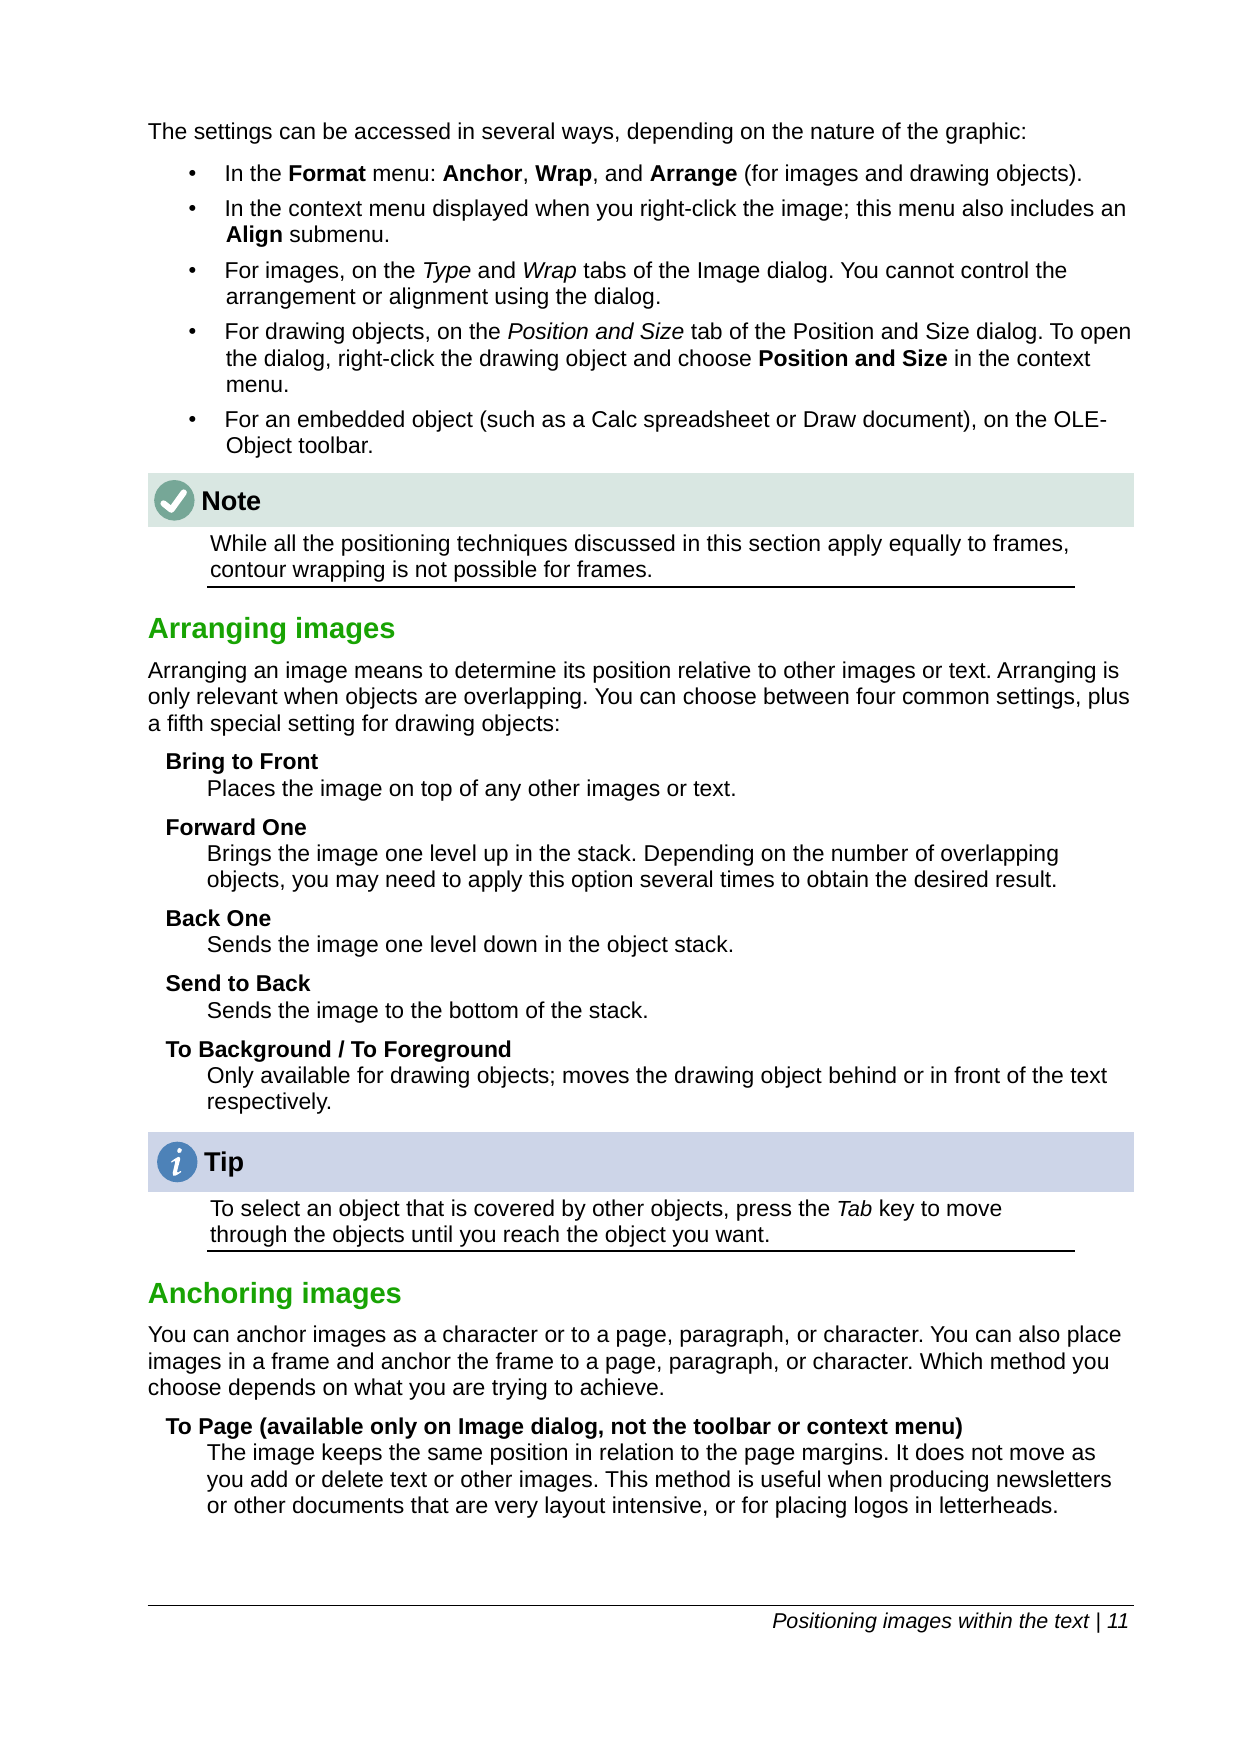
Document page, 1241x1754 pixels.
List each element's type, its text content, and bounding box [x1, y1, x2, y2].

list For an embedded object (such as a Calc spreadsheet or Draw document), on the OLE-Object toolbar. [185, 403, 1134, 462]
text Send to Back [165, 970, 1134, 997]
list The settings can be accessed in several ways, depending on the nature of the graphic: [148, 118, 1134, 144]
list In the Format menu: Anchor, Wrap, and Arrange (for images and drawing objects). [185, 157, 1134, 186]
text The image keeps the same position in relation to the page margins. It does not move as you add or delete text or other images. This method is useful when producing newsletters or other documents that are very layout intensive, or for placing logos in letterheads. [207, 1439, 1134, 1518]
text Sends the image to the bottom of the stack. [207, 997, 1134, 1023]
list Arranging an image means to determine its position relative to other images or text. Arranging is only relevant when objects are overlapping. You can choose between four common settings, plus a fifth special setting for drawing objects: [148, 657, 1134, 736]
text You can anchor images as a character or to a page, paragraph, or character. You can also place images in a frame and anchor the frame to a page, paragraph, or character. Which method you choose depends on what you are trying to achieve. [148, 1321, 1134, 1400]
text To select an object that is covered by other objects, press the Tab key to move through the objects until you reach the object you want. [207, 1192, 1075, 1250]
text Bring to Front [165, 748, 1134, 775]
text Back One [165, 905, 1134, 931]
text While all the positioning techniques discussed in this section apply equally to frames, contour wrapping is not possible for frames. [207, 527, 1075, 586]
text Only available for drawing objects; moves the drawing object behind or in front of the text respectively. [207, 1062, 1134, 1114]
subtitle Anchoring images [148, 1276, 1134, 1309]
text To Background / To Foreground [165, 1036, 1134, 1062]
list For images, on the Type and Wrap tabs of the Image dialog. You cannot control the arrangement or alignment using the dialog. [185, 254, 1134, 309]
list For drawing objects, on the Position and Size tab of the Position and Size dialog. To open the dialog, right-click the drawing object and choose Position and Size in the context menu. [185, 315, 1134, 397]
text Places the image on top of any other images or text. [207, 775, 1134, 801]
list In the context menu displayed when you right-click the image; this menu also includes an Align submenu. [185, 192, 1134, 248]
text To Page (available only on Image dialog, not the toolbar or context menu) [165, 1413, 1134, 1439]
text Brings the image one level up in the stack. Depending on the number of overlapping objects, you may need to apply this option several times to obtain the desired result. [207, 840, 1134, 893]
subtitle Tip [148, 1132, 1134, 1192]
text Forward One [165, 813, 1134, 840]
subtitle Note [148, 473, 1134, 527]
subtitle Arranging images [148, 611, 1134, 645]
text Sends the image one level down in the object stack. [207, 931, 1134, 958]
